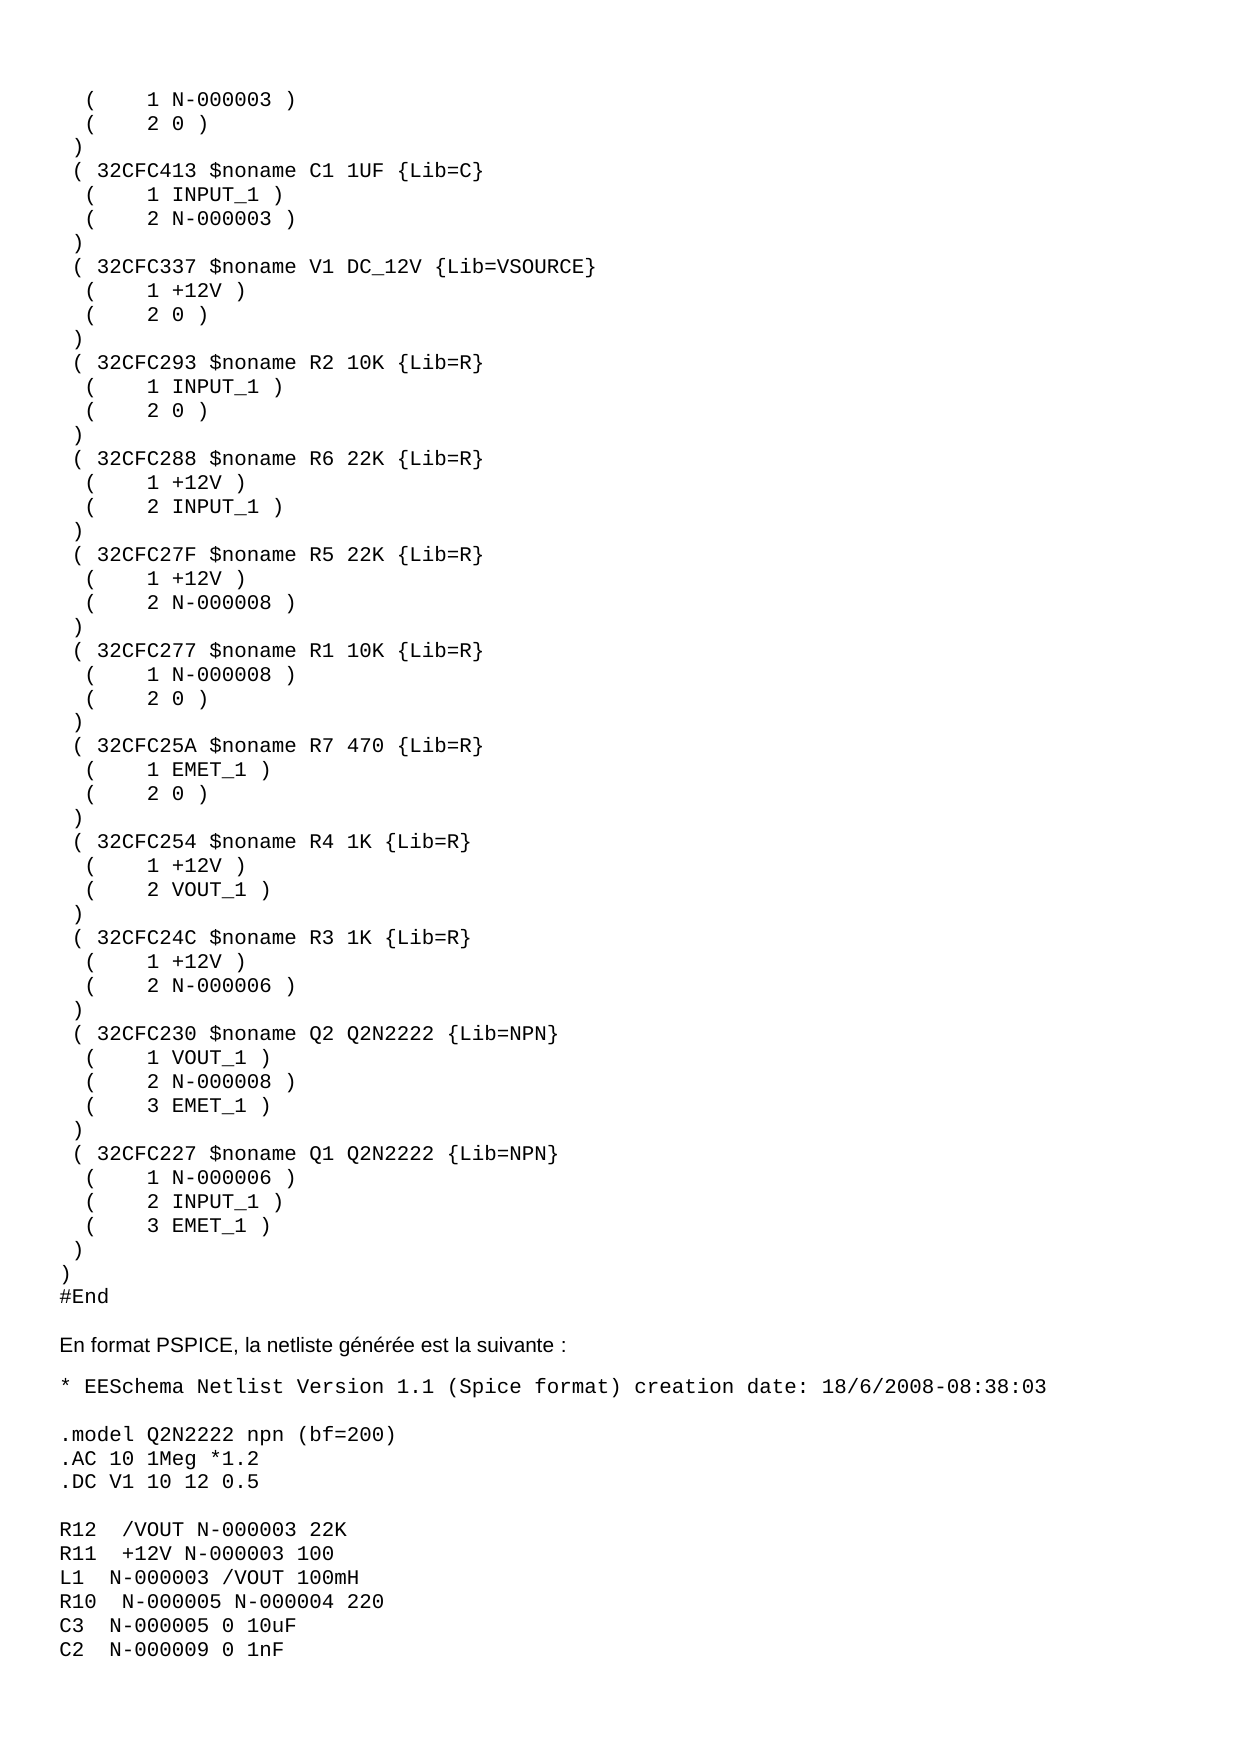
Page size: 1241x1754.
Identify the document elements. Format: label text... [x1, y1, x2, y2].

text ( 1 +12V ) [59, 568, 1181, 592]
text ( 2 N-000006 ) [59, 975, 1181, 999]
text ( 2 0 ) [59, 400, 1181, 424]
text * EESchema Netlist Version 1.1 (Spice format) creation date: 18/6/2008-08:38:03 [59, 1376, 1181, 1399]
text ) [59, 1238, 1181, 1262]
text ( 32CFC25A $noname R7 470 {Lib=R} [59, 735, 1181, 759]
text ( 2 0 ) [59, 304, 1181, 328]
text ) [59, 999, 1181, 1023]
text ( 2 VOUT_1 ) [59, 879, 1181, 903]
text R10 N-000005 N-000004 220 [59, 1591, 1181, 1615]
text ( 1 +12V ) [59, 855, 1181, 879]
text R12 /VOUT N-000003 22K [59, 1519, 1181, 1543]
text ( 1 N-000006 ) [59, 1167, 1181, 1191]
text ( 1 N-000008 ) [59, 663, 1181, 687]
text ( 1 +12V ) [59, 472, 1181, 496]
text .DC V1 10 12 0.5 [59, 1471, 1181, 1495]
text ( 3 EMET_1 ) [59, 1095, 1181, 1119]
text R11 +12V N-000003 100 [59, 1543, 1181, 1567]
text ( 1 INPUT_1 ) [59, 184, 1181, 208]
text ( 32CFC230 $noname Q2 Q2N2222 {Lib=NPN} [59, 1023, 1181, 1047]
text ) [59, 520, 1181, 544]
text ( 2 0 ) [59, 783, 1181, 807]
text ) [59, 903, 1181, 927]
text ) [59, 1119, 1181, 1143]
text ( 3 EMET_1 ) [59, 1214, 1181, 1238]
text ) [59, 1262, 1181, 1286]
text ) [59, 328, 1181, 352]
text ( 32CFC254 $noname R4 1K {Lib=R} [59, 831, 1181, 855]
text ( 2 0 ) [59, 687, 1181, 711]
text ( 2 INPUT_1 ) [59, 496, 1181, 520]
text C3 N-000005 0 10uF [59, 1615, 1181, 1639]
text ( 32CFC293 $noname R2 10K {Lib=R} [59, 352, 1181, 376]
text En format PSPICE, la netliste générée est la suivante : [59, 1334, 1181, 1357]
text ( 2 N-000008 ) [59, 592, 1181, 616]
text ) [59, 136, 1181, 160]
text ( 2 N-000008 ) [59, 1071, 1181, 1095]
text ( 32CFC413 $noname C1 1UF {Lib=C} [59, 160, 1181, 184]
text ) [59, 424, 1181, 448]
text ( 2 N-000003 ) [59, 208, 1181, 232]
text ( 1 +12V ) [59, 280, 1181, 304]
text ( 1 INPUT_1 ) [59, 376, 1181, 400]
text ) [59, 616, 1181, 639]
text ( 1 N-000003 ) [59, 88, 1181, 112]
text .model Q2N2222 npn (bf=200) [59, 1423, 1181, 1447]
text ) [59, 711, 1181, 735]
text ( 1 VOUT_1 ) [59, 1047, 1181, 1071]
text ( 32CFC288 $noname R6 22K {Lib=R} [59, 448, 1181, 472]
text ( 1 EMET_1 ) [59, 759, 1181, 783]
text ) [59, 807, 1181, 831]
text L1 N-000003 /VOUT 100mH [59, 1567, 1181, 1591]
text ( 32CFC24C $noname R3 1K {Lib=R} [59, 927, 1181, 951]
text ( 32CFC337 $noname V1 DC_12V {Lib=VSOURCE} [59, 256, 1181, 280]
text ) [59, 232, 1181, 256]
text C2 N-000009 0 1nF [59, 1639, 1181, 1663]
text ( 2 INPUT_1 ) [59, 1191, 1181, 1214]
text ( 32CFC27F $noname R5 22K {Lib=R} [59, 544, 1181, 568]
text #End [59, 1286, 1181, 1310]
text ( 2 0 ) [59, 112, 1181, 136]
text ( 32CFC277 $noname R1 10K {Lib=R} [59, 639, 1181, 663]
text ( 32CFC227 $noname Q1 Q2N2222 {Lib=NPN} [59, 1143, 1181, 1167]
text .AC 10 1Meg *1.2 [59, 1447, 1181, 1471]
text ( 1 +12V ) [59, 951, 1181, 975]
